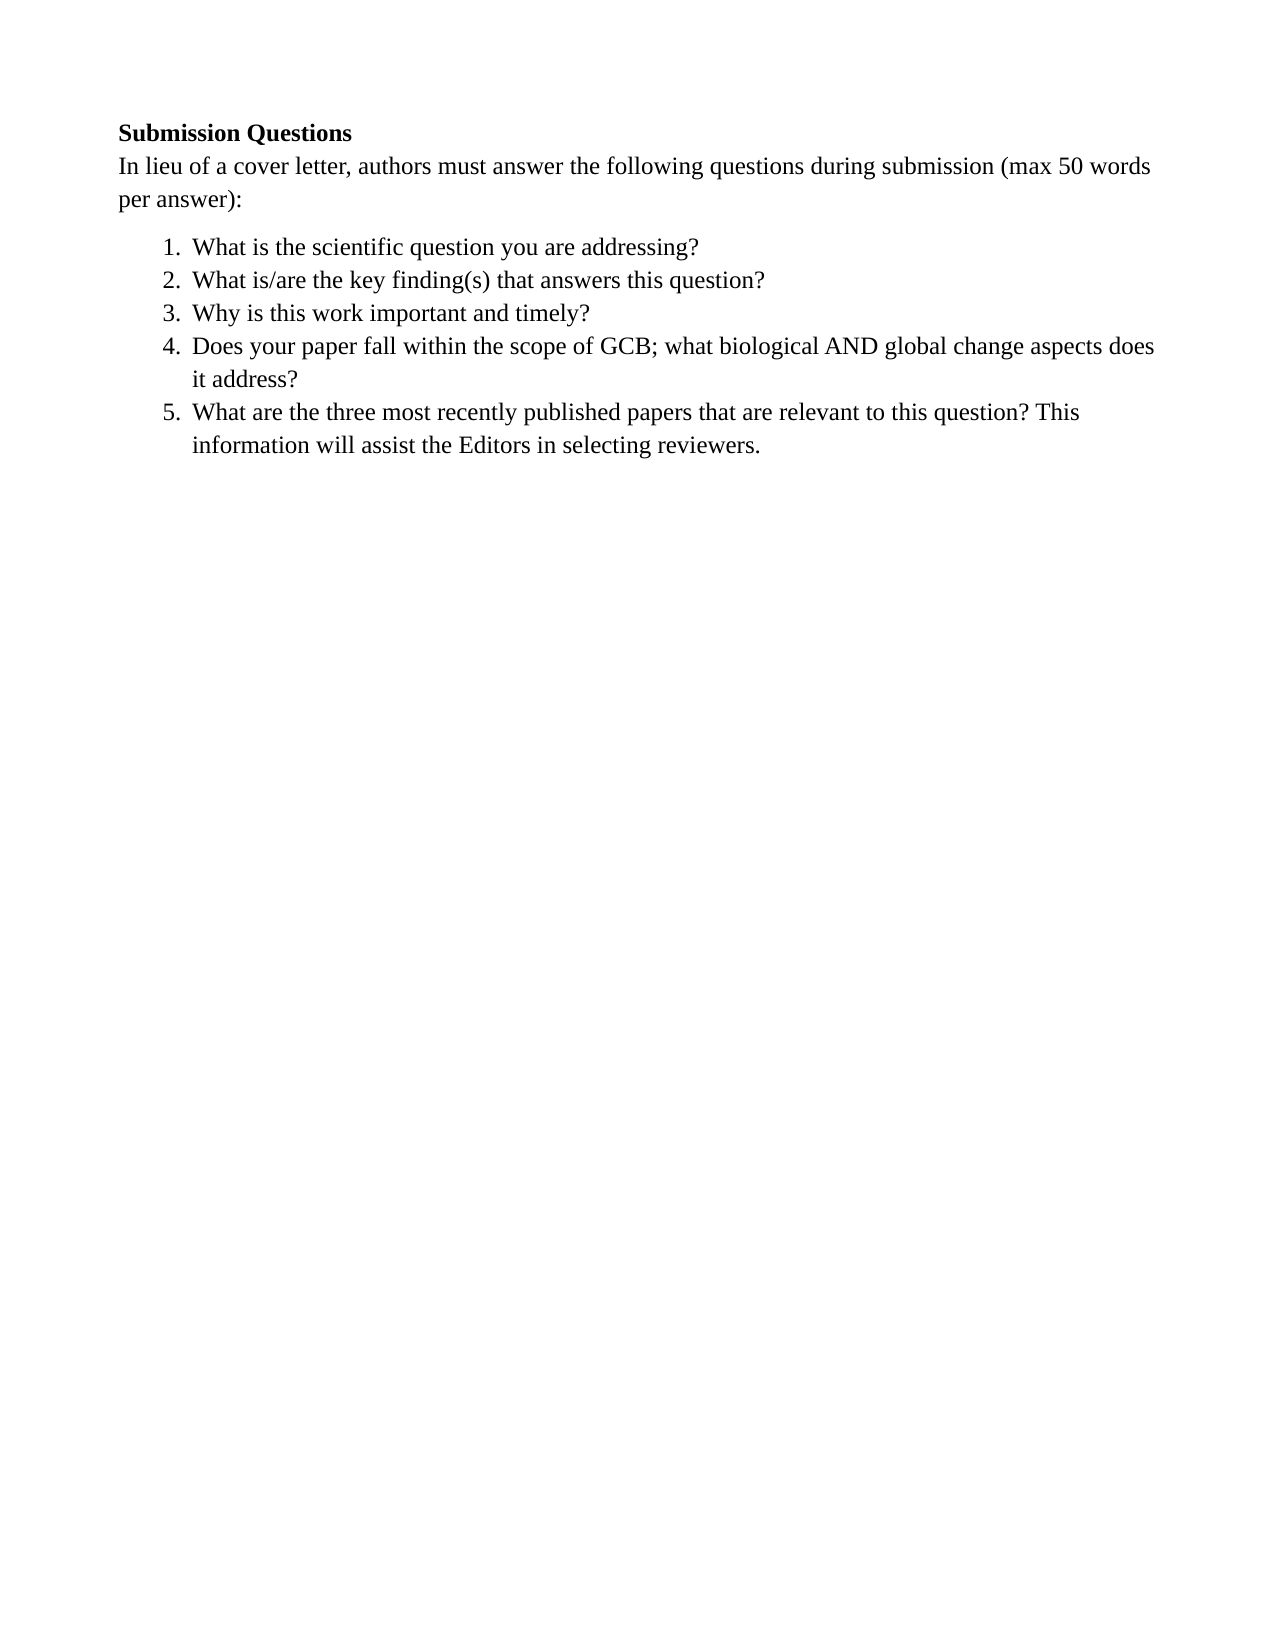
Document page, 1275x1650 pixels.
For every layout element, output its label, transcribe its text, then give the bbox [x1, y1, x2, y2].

list What is the scientific question you are addressing? [162, 232, 1157, 261]
text Submission Questions In lieu of a cover letter, authors must answer the following questions during submission (max 50 words per answer): [118, 118, 1157, 213]
list What is/are the key finding(s) that answers this question? [162, 265, 1157, 293]
list Does your paper fall within the scope of GCB; what biological AND global change aspects does it address? [162, 331, 1157, 393]
list What are the three most recently published papers that are relevant to this question? This information will assist the Editors in selecting reviewers. [162, 397, 1157, 459]
list Why is this work important and timely? [162, 298, 1157, 327]
